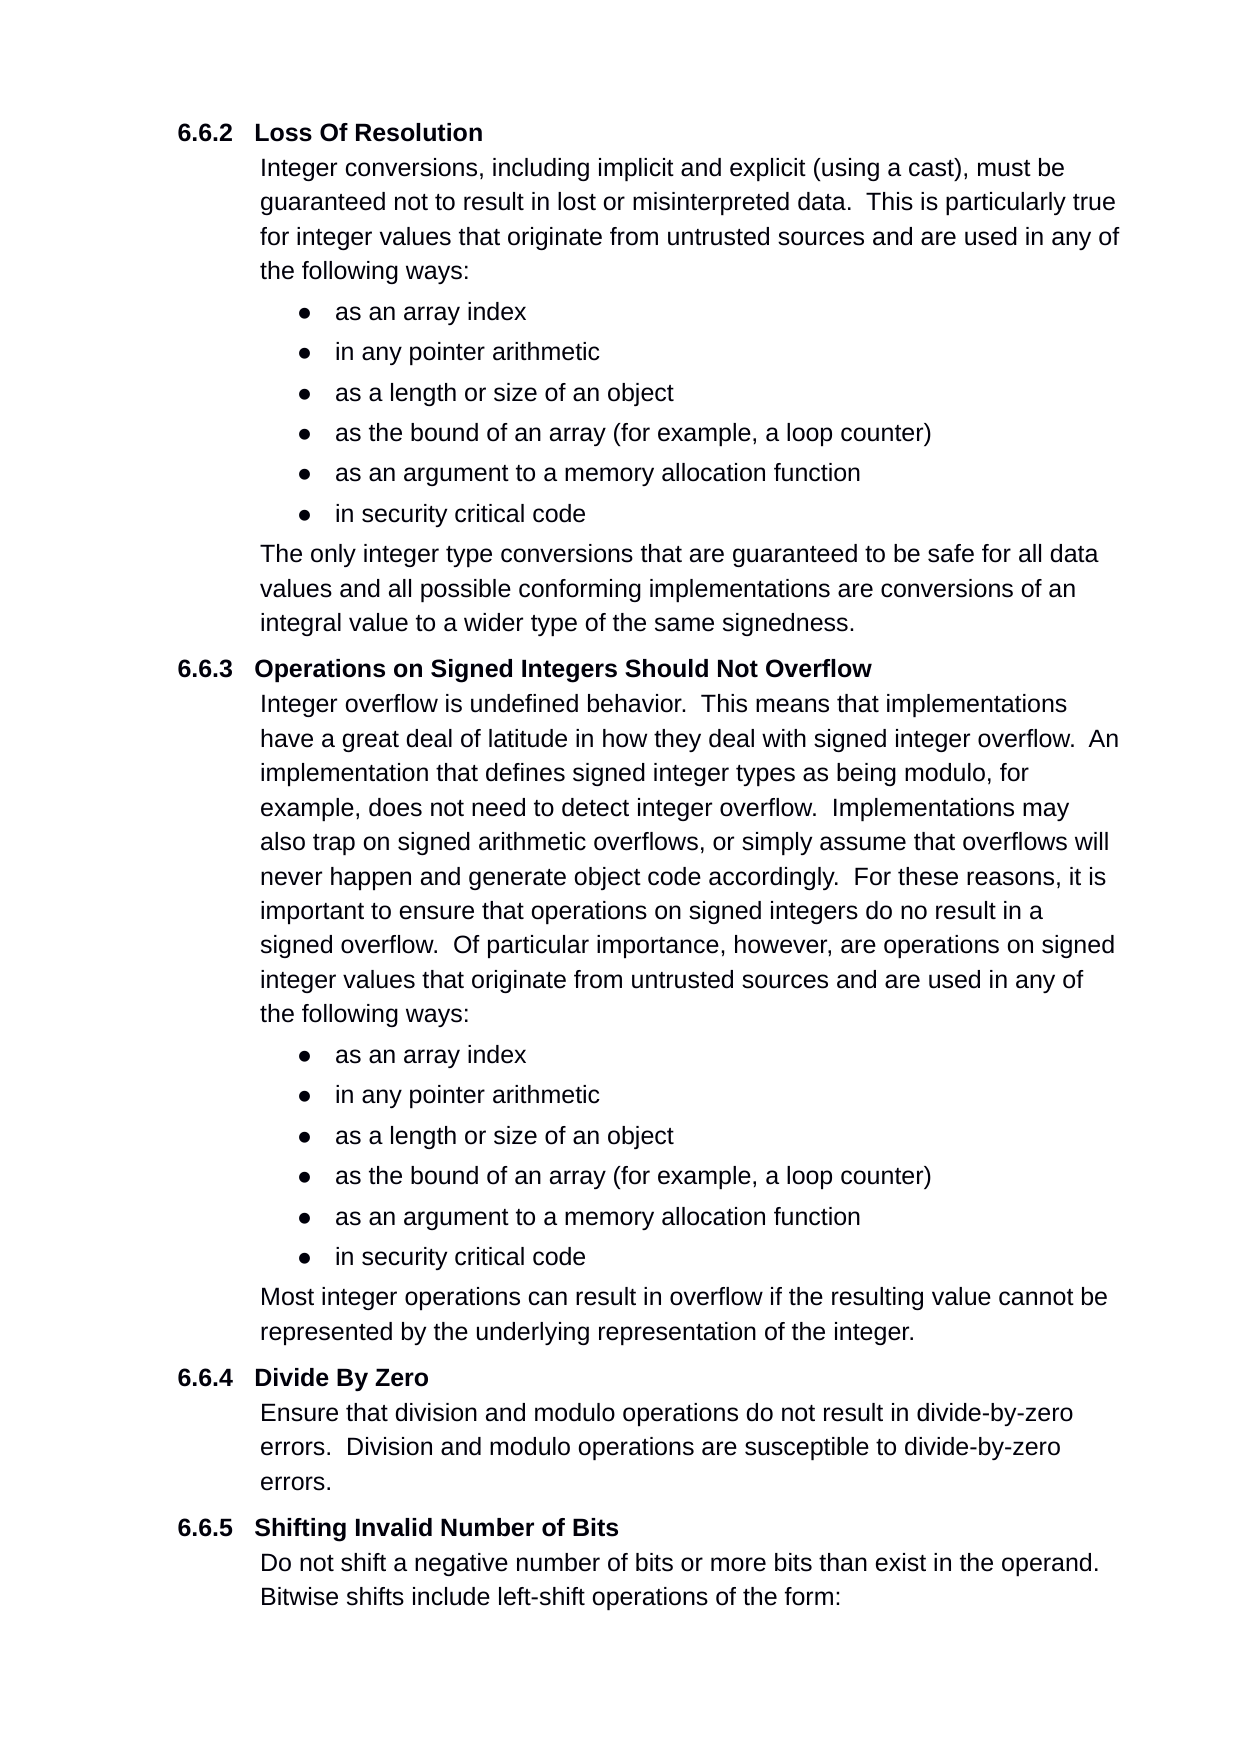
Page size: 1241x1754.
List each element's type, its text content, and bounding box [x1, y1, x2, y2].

list in any pointer arithmetic [297, 337, 1122, 366]
list as the bound of an array (for example, a loop counter) [297, 418, 1122, 447]
list in any pointer arithmetic [297, 1080, 1122, 1109]
list as an array index [297, 1040, 1122, 1068]
list as an argument to a memory allocation function [297, 1201, 1122, 1230]
text Do not shift a negative number of bits or more bits than exist in the operand. Bitwise shifts include left-shift operations of the form: [260, 1548, 1122, 1611]
subtitle Shifting Invalid Number of Bits [177, 1513, 1122, 1542]
text Integer conversions, including implicit and explicit (using a cast), must be guaranteed not to result in lost or misinterpreted data. This is particularly true for integer values that originate from untrusted sources and are used in any of the following ways: [260, 153, 1122, 285]
subtitle Operations on Signed Integers Should Not Overflow [177, 654, 1122, 683]
list as the bound of an array (for example, a loop counter) [297, 1161, 1122, 1190]
list in security critical code [297, 1242, 1122, 1271]
list as a length or size of an object [297, 377, 1122, 406]
list as a length or size of an object [297, 1121, 1122, 1149]
subtitle Divide By Zero [177, 1363, 1122, 1392]
list as an argument to a memory allocation function [297, 458, 1122, 487]
list in security critical code [297, 499, 1122, 527]
list as an array index [297, 297, 1122, 325]
text Ensure that division and modulo operations do not result in divide-by-zero errors. Division and modulo operations are susceptible to divide-by-zero errors. [260, 1398, 1122, 1495]
text Integer overflow is undefined behavior. This means that implementations have a great deal of latitude in how they deal with signed integer overflow. An implementation that defines signed integer types as being modulo, for example, does not need to detect integer overflow. Implementations may also trap on signed arithmetic overflows, or simply assume that overflows will never happen and generate object code accordingly. For these reasons, it is important to ensure that operations on signed integers do no result in a signed overflow. Of particular importance, however, are operations on signed integer values that originate from untrusted sources and are used in any of the following ways: [260, 689, 1122, 1028]
text The only integer type conversions that are guaranteed to be safe for all data values and all possible conforming implementations are conversions of an integral value to a wider type of the same signedness. [260, 539, 1122, 637]
text Most integer operations can result in overflow if the resulting value cannot be represented by the underlying representation of the integer. [260, 1282, 1122, 1346]
subtitle Loss Of Resolution [177, 118, 1122, 147]
